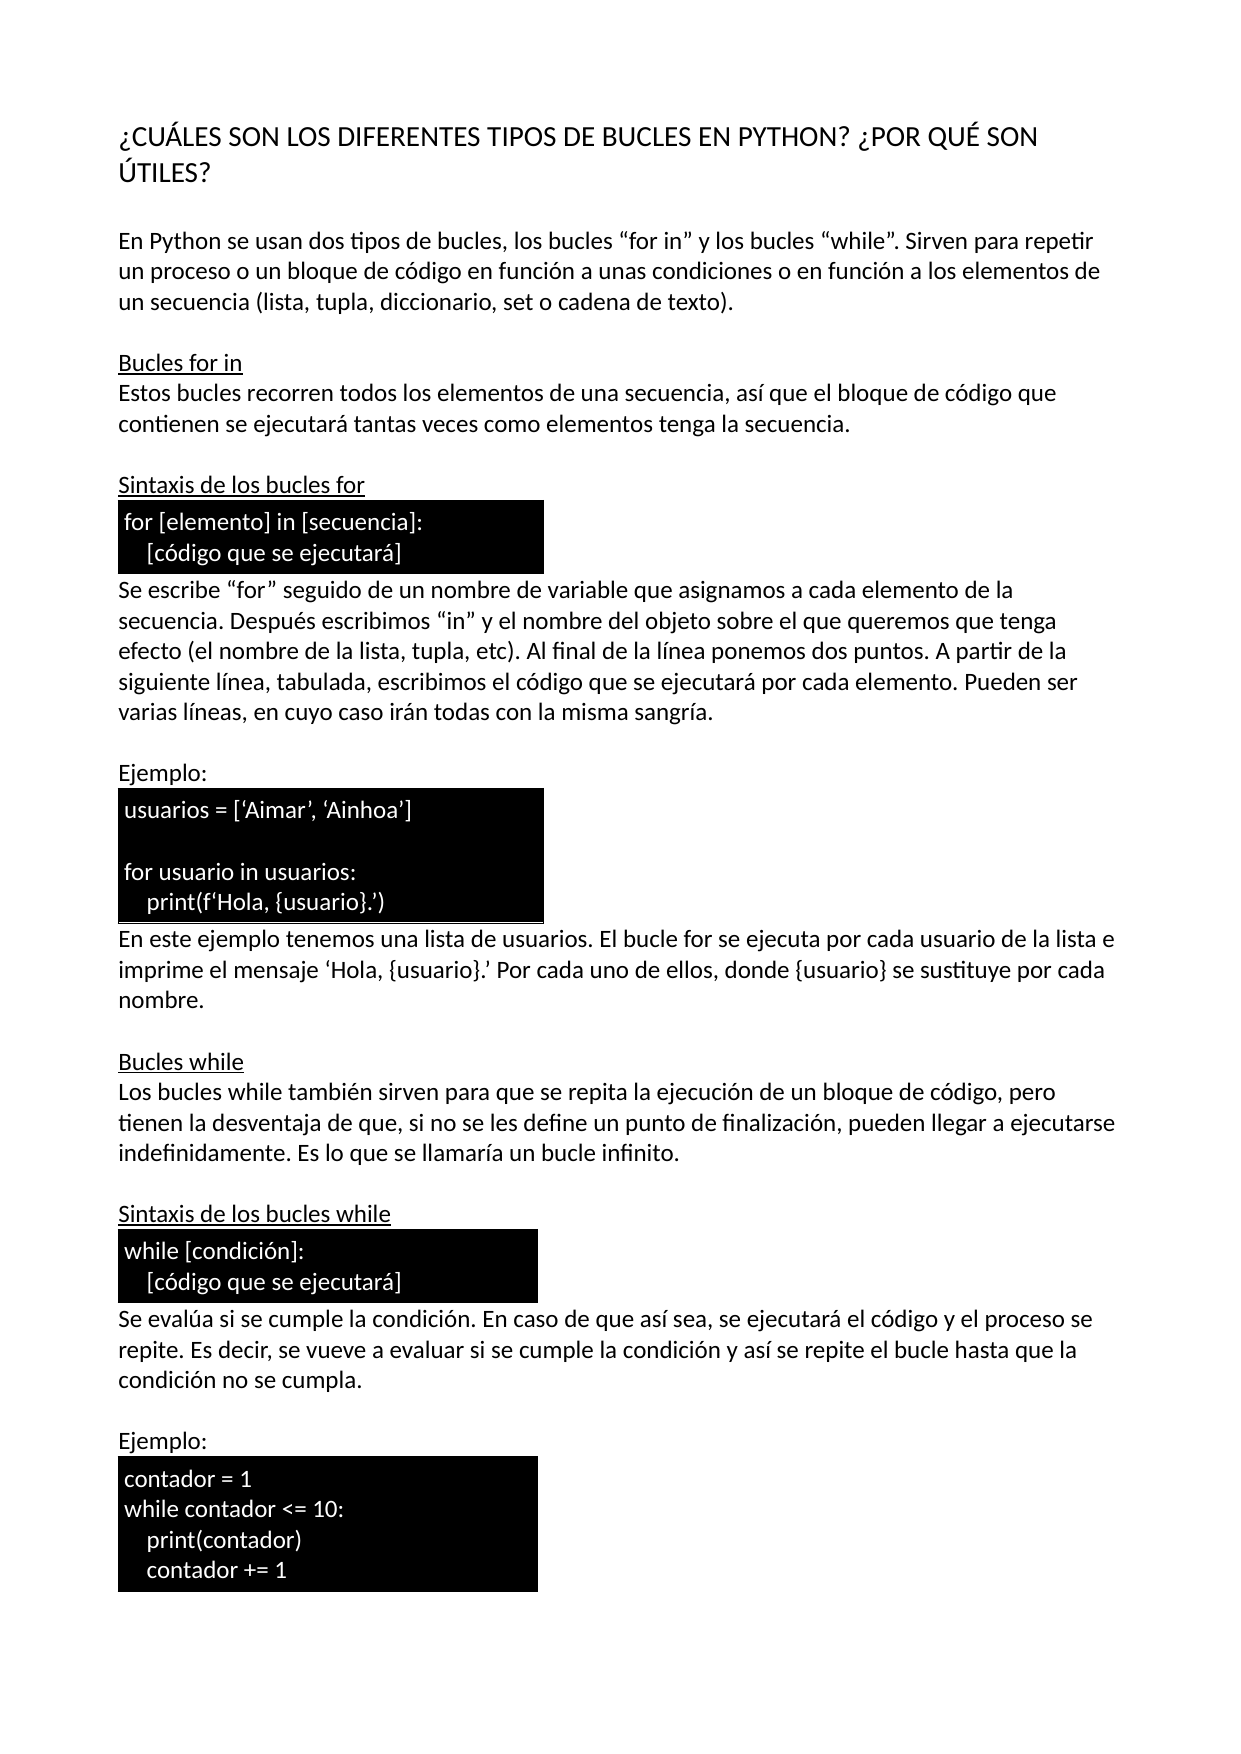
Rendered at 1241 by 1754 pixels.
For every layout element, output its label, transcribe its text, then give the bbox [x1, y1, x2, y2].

text Bucles while [118, 1046, 1122, 1076]
text Estos bucles recorren todos los elementos de una secuencia, así que el bloque de código que contienen se ejecutará tantas veces como elementos tenga la secuencia. [118, 378, 1122, 439]
table_header contador = 1 while contador <= 10: print(contador) contador += 1 [119, 1457, 537, 1591]
text ¿CUÁLES SON LOS DIFERENTES TIPOS DE BUCLES EN PYTHON? ¿POR QUÉ SON ÚTILES? [118, 118, 1122, 189]
text Bucles for in [118, 347, 1122, 378]
text Ejemplo: [118, 757, 1122, 788]
text En Python se usan dos tipos de bucles, los bucles “for in” y los bucles “while”. Sirven para repetir un proceso o un bloque de código en función a unas condiciones o en función a los elementos de un secuencia (lista, tupla, diccionario, set o cadena de texto). [118, 225, 1122, 317]
text Ejemplo: [118, 1425, 1122, 1456]
table_header while [condición]: [código que se ejecutará] [119, 1230, 537, 1302]
text Sintaxis de los bucles while [118, 1198, 1122, 1229]
text Se escribe “for” seguido de un nombre de variable que asignamos a cada elemento de la secuencia. Después escribimos “in” y el nombre del objeto sobre el que queremos que tenga efecto (el nombre de la lista, tupla, etc). Al final de la línea ponemos dos puntos. A partir de la siguiente línea, tabulada, escribimos el código que se ejecutará por cada elemento. Pueden ser varias líneas, en cuyo caso irán todas con la misma sangría. [118, 574, 1122, 727]
text En este ejemplo tenemos una lista de usuarios. El bucle for se ejecuta por cada usuario de la lista e imprime el mensaje ‘Hola, {usuario}.’ Por cada uno de ellos, donde {usuario} se sustituye por cada nombre. [118, 923, 1122, 1015]
text Se evalúa si se cumple la condición. En caso de que así sea, se ejecutará el código y el proceso se repite. Es decir, se vueve a evaluar si se cumple la condición y así se repite el bucle hasta que la condición no se cumpla. [118, 1303, 1122, 1395]
table_header for [elemento] in [secuencia]: [código que se ejecutará] [119, 501, 543, 573]
text Sintaxis de los bucles for [118, 469, 1122, 500]
text Los bucles while también sirven para que se repita la ejecución de un bloque de código, pero tienen la desventaja de que, si no se les define un punto de finalización, pueden llegar a ejecutarse indefinidamente. Es lo que se llamaría un bucle infinito. [118, 1076, 1122, 1168]
table_header usuarios = [‘Aimar’, ‘Ainhoa’] for usuario in usuarios: print(f‘Hola, {usuario}.’) [119, 789, 543, 922]
